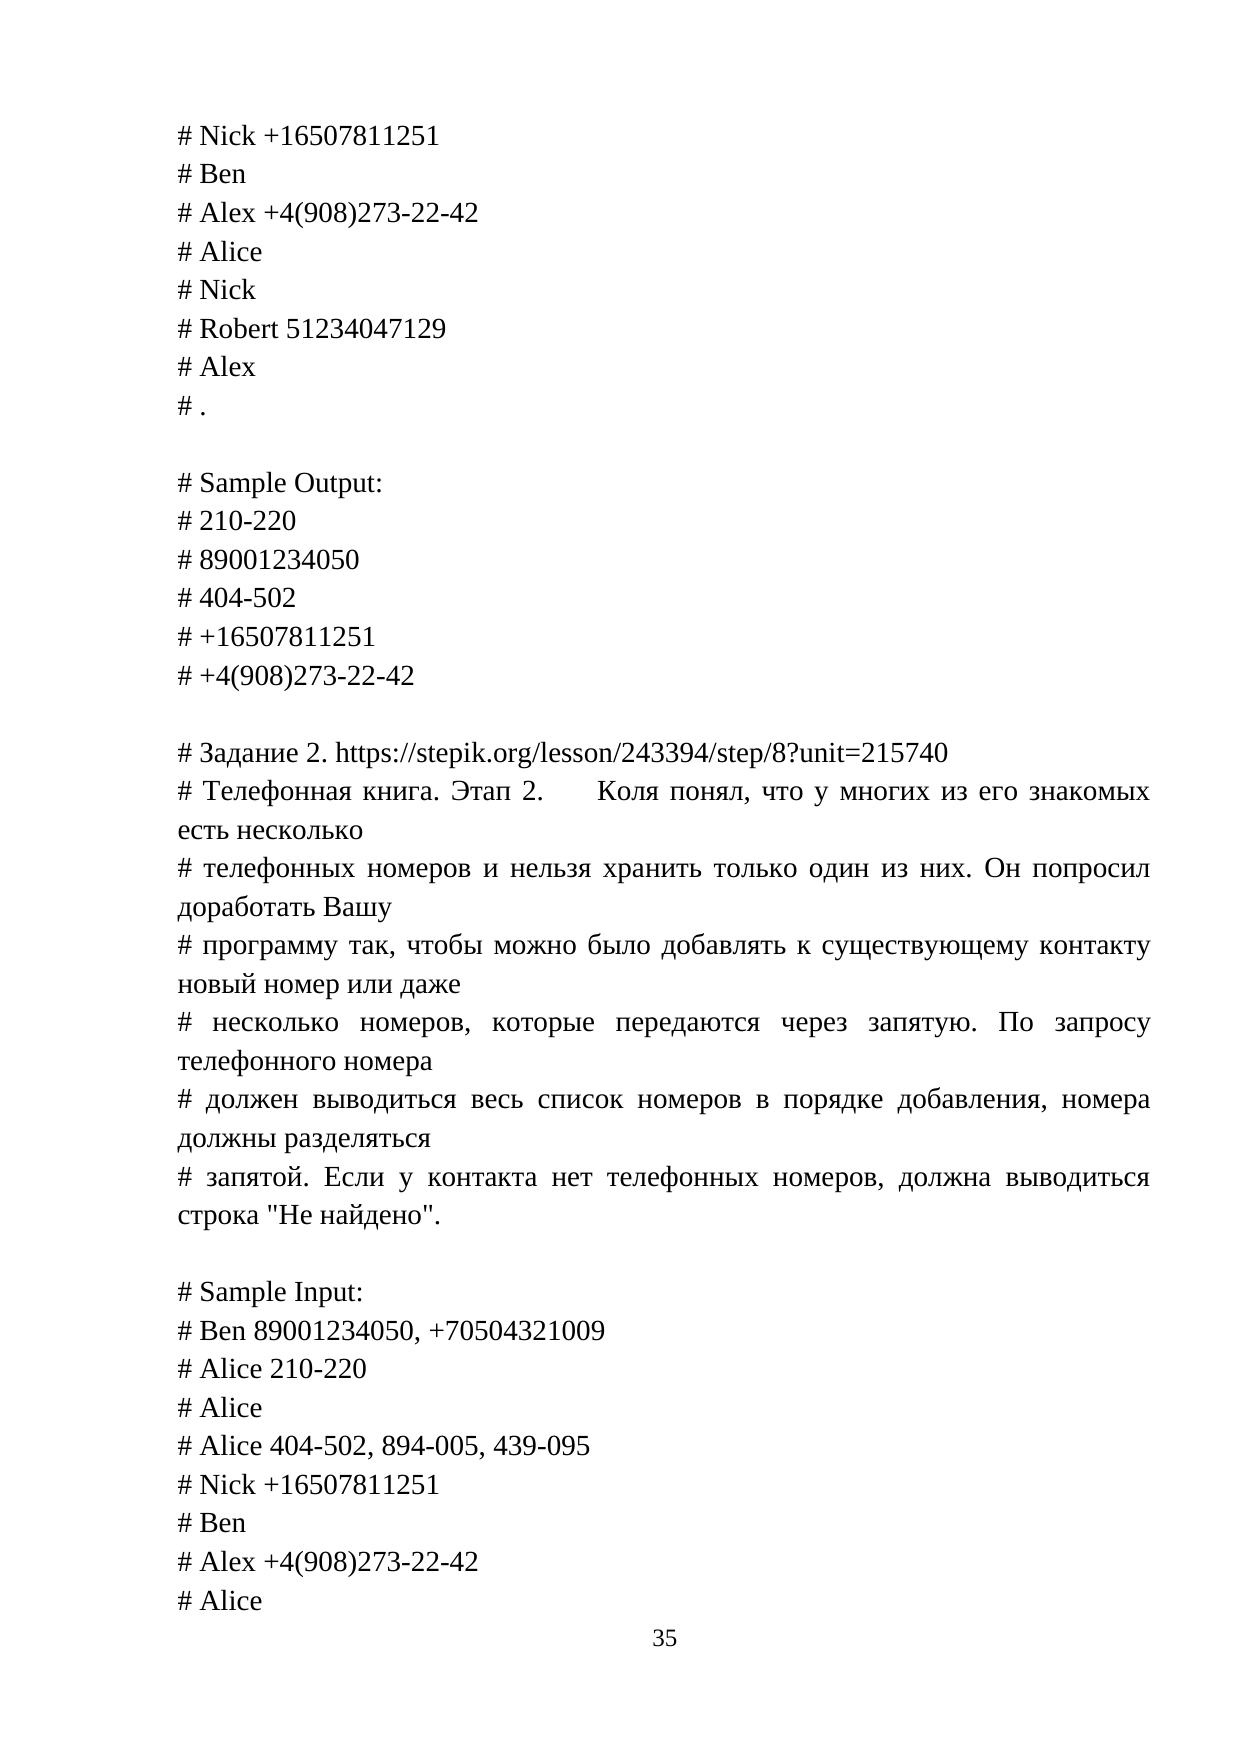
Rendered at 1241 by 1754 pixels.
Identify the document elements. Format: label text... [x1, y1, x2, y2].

text # 210-220 [177, 503, 1152, 537]
text # 404-502 [177, 581, 1152, 614]
text # Alex [177, 349, 1152, 383]
text # Alice 210-220 [177, 1351, 1152, 1385]
text # должен выводиться весь список номеров в порядке добавления, номера должны разделяться [177, 1082, 1152, 1154]
text # программу так, чтобы можно было добавлять к существующему контакту новый номер или даже [177, 927, 1152, 999]
text # +16507811251 [177, 619, 1152, 653]
text # +4(908)273-22-42 [177, 658, 1152, 691]
text # Ben [177, 157, 1152, 190]
text # телефонных номеров и нельзя хранить только один из них. Он попросил доработать Вашу [177, 850, 1152, 922]
text # Телефонная книга. Этап 2. Коля понял, что у многих из его знакомых есть несколько [177, 773, 1152, 845]
text # запятой. Если у контакта нет телефонных номеров, должна выводиться строка "Не найдено". [177, 1159, 1152, 1231]
text # Alice [177, 234, 1152, 267]
text # Ben 89001234050, +70504321009 [177, 1313, 1152, 1346]
text # Nick +16507811251 [177, 118, 1152, 152]
text # Alex +4(908)273-22-42 [177, 1544, 1152, 1578]
text # Alice [177, 1390, 1152, 1423]
text # 89001234050 [177, 542, 1152, 576]
text # . [177, 388, 1152, 421]
text # несколько номеров, которые передаются через запятую. По запросу телефонного номера [177, 1004, 1152, 1077]
text # Nick +16507811251 [177, 1467, 1152, 1501]
text # Alex +4(908)273-22-42 [177, 195, 1152, 229]
text # Задание 2. https://stepik.org/lesson/243394/step/8?unit=215740 [177, 735, 1152, 768]
text # Alice 404-502, 894-005, 439-095 [177, 1428, 1152, 1462]
text # Sample Output: [177, 465, 1152, 498]
text # Alice [177, 1583, 1152, 1616]
text # Sample Input: [177, 1274, 1152, 1308]
text # Robert 51234047129 [177, 311, 1152, 344]
text # Ben [177, 1506, 1152, 1539]
text # Nick [177, 272, 1152, 306]
